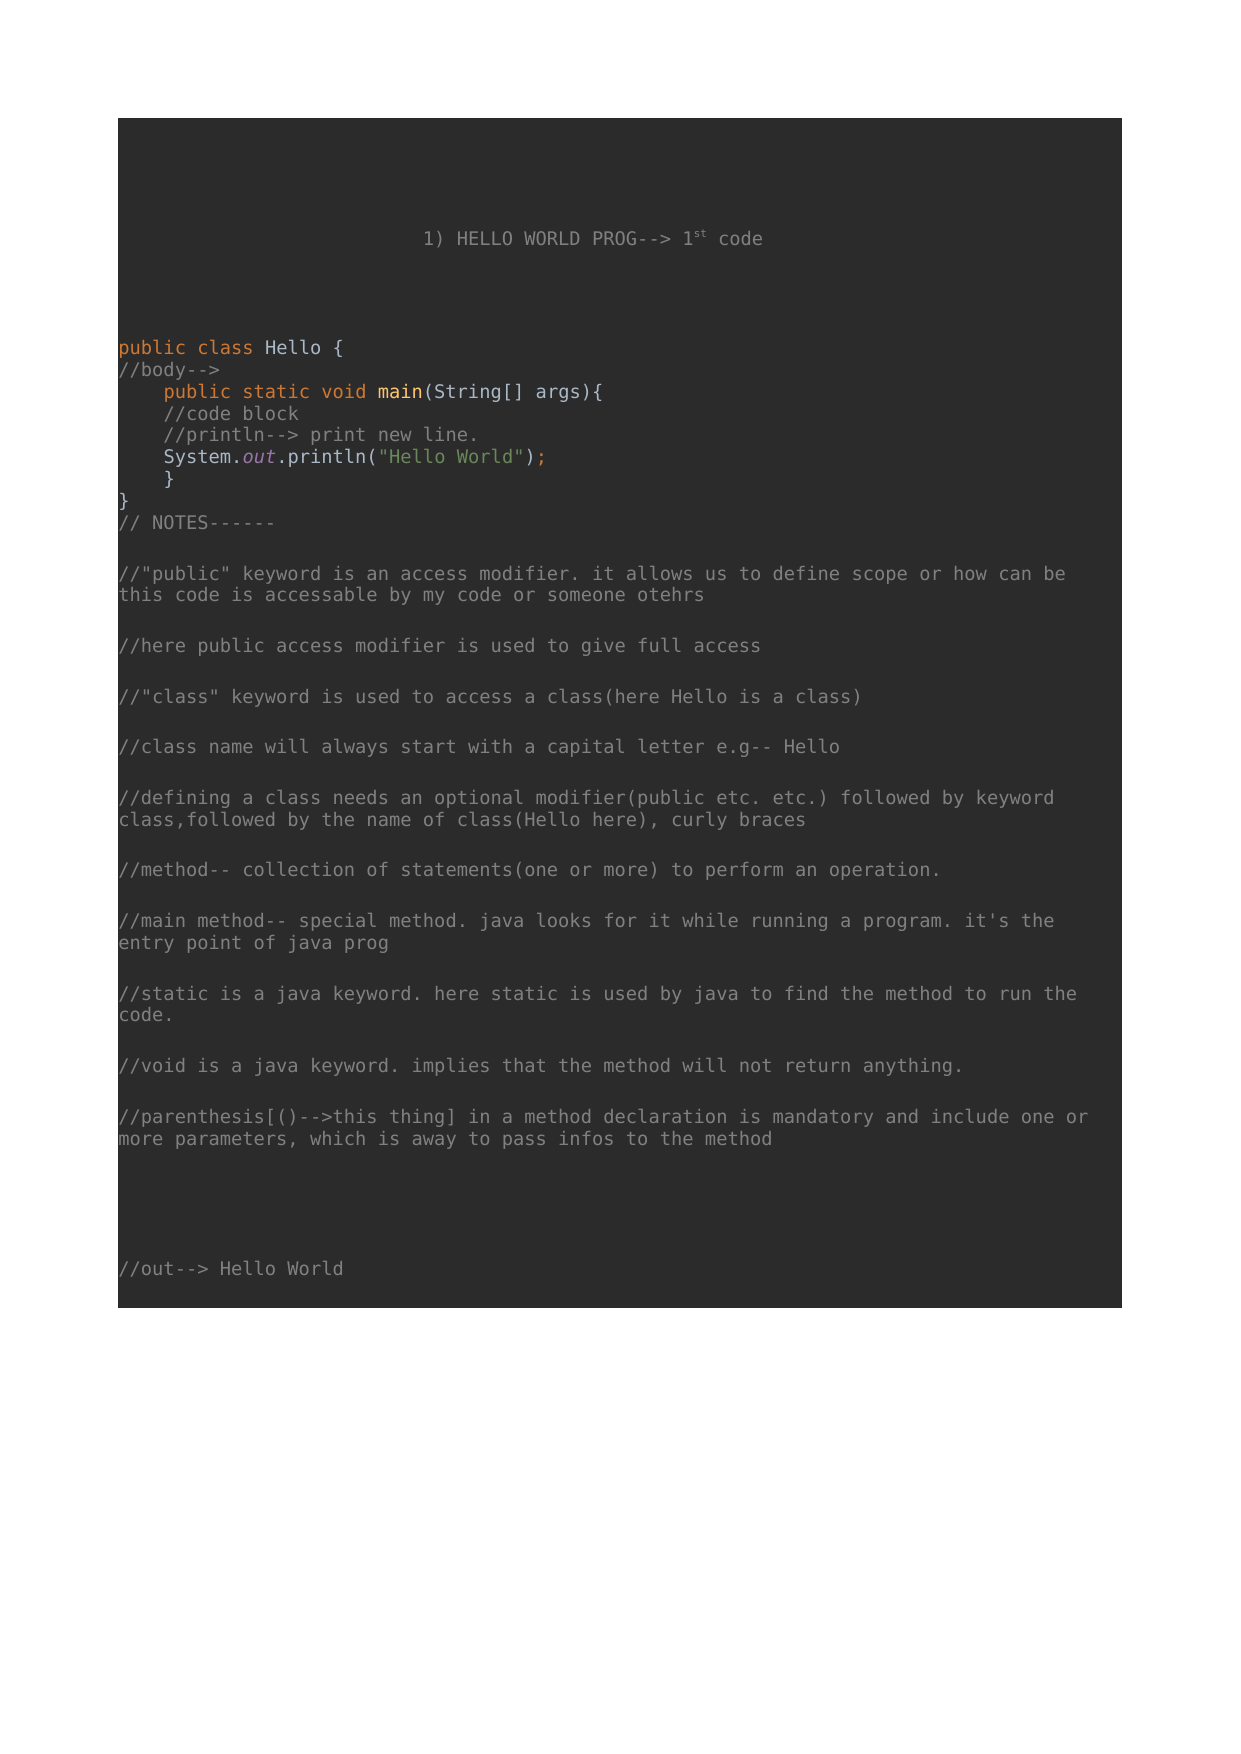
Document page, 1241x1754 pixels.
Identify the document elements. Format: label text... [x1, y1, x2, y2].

text public class Hello { //body--> public static void main(String[] args){ //code block //println--> print new line. System.out.println("Hello World"); } } // NOTES------ //"public" keyword is an access modifier. it allows us to define scope or how can be this code is accessable by my code or someone otehrs //here public access modifier is used to give full access //"class" keyword is used to access a class(here Hello is a class) //class name will always start with a capital letter e.g-- Hello //defining a class needs an optional modifier(public etc. etc.) followed by keyword class,followed by the name of class(Hello here), curly braces //method-- collection of statements(one or more) to perform an operation. //main method-- special method. java looks for it while running a program. it's the entry point of java prog //static is a java keyword. here static is used by java to find the method to run the code. //void is a java keyword. implies that the method will not return anything. //parenthesis[()-->this thing] in a method declaration is mandatory and include one or more parameters, which is away to pass infos to the method [118, 337, 1122, 1178]
text //out--> Hello World [118, 1257, 1122, 1279]
text 1) HELLO WORLD PROG--> 1st code [118, 227, 1122, 249]
